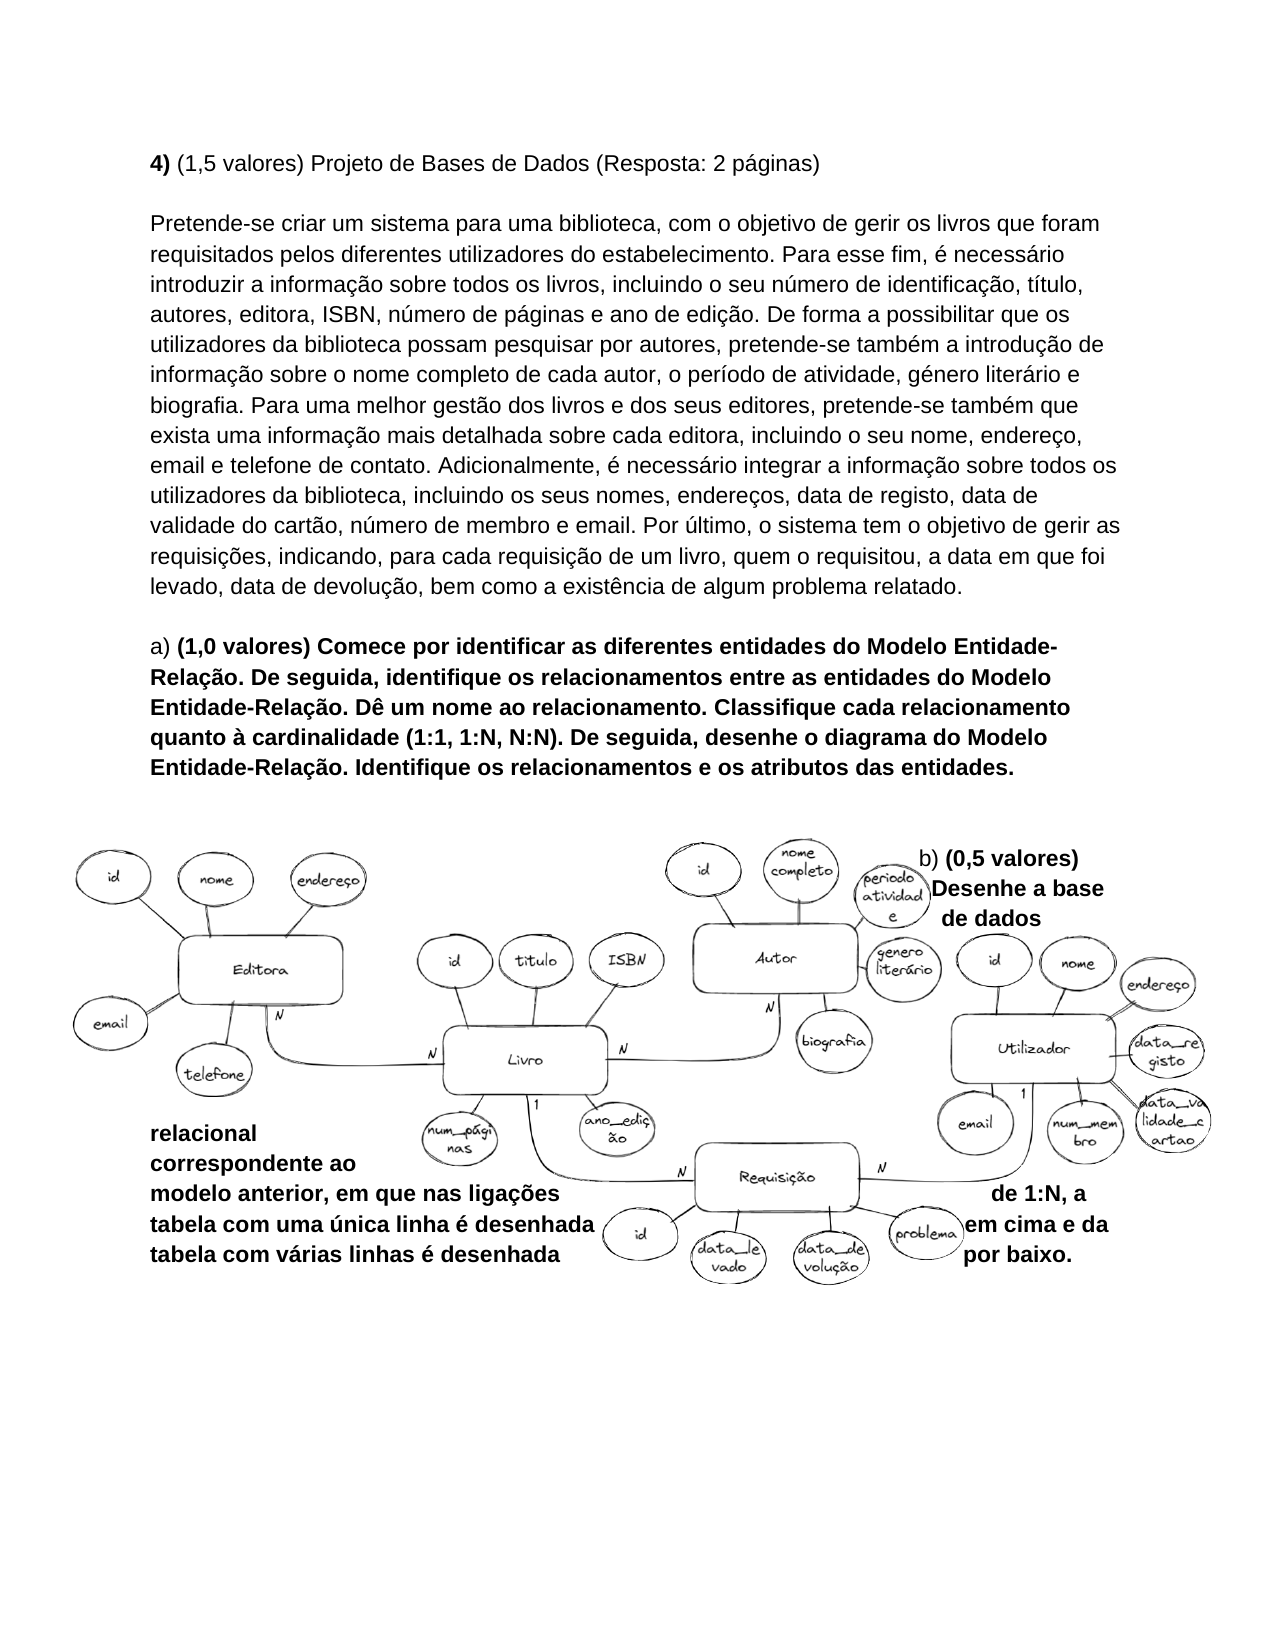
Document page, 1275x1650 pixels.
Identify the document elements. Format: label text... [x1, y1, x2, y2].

text b) (0,5 valores) Desenhe a base de dados relacional correspondente ao modelo anterior, em que nas ligações de 1:N, a tabela com uma única linha é desenhada em cima e da tabela com várias linhas é desenhada por baixo. [859, 1154, 1125, 1267]
text b) (0,5 valores) Desenhe a base de dados relacional correspondente ao modelo anterior, em que nas ligações de 1:N, a tabela com uma única linha é desenhada em cima e da tabela com várias linhas é desenhada por baixo. [150, 1052, 693, 1267]
text b) (0,5 valores) Desenhe a base de dados relacional correspondente ao modelo anterior, em que nas ligações de 1:N, a tabela com uma única linha é desenhada em cima e da tabela com várias linhas é desenhada por baixo. [828, 845, 1125, 954]
text a) (1,0 valores) Comece por identificar as diferentes entidades do Modelo Entidade-Relação. De seguida, identifique os relacionamentos entre as entidades do Modelo Entidade-Relação. Dê um nome ao relacionamento. Classifique cada relacionamento quanto à cardinalidade (1:1, 1:N, N:N). De seguida, desenhe o diagrama do Modelo Entidade-Relação. Identifique os relacionamentos e os atributos das entidades. [150, 633, 1125, 781]
text 4) (1,5 valores) Projeto de Bases de Dados (Resposta: 2 páginas) [150, 150, 1125, 176]
text Pretende-se criar um sistema para uma biblioteca, com o objetivo de gerir os livros que foram requisitados pelos diferentes utilizadores do estabelecimento. Para esse fim, é necessário introduzir a informação sobre todos os livros, incluindo o seu número de identificação, título, autores, editora, ISBN, número de páginas e ano de edição. De forma a possibilitar que os utilizadores da biblioteca possam pesquisar por autores, pretende-se também a introdução de informação sobre o nome completo de cada autor, o período de atividade, género literário e biografia. Para uma melhor gestão dos livros e dos seus editores, pretende-se também que exista uma informação mais detalhada sobre cada editora, incluindo o seu nome, endereço, email e telefone de contato. Adicionalmente, é necessário integrar a informação sobre todos os utilizadores da biblioteca, incluindo os seus nomes, endereços, data de registo, data de validade do cartão, número de membro e email. Por último, o sistema tem o objetivo de gerir as requisições, indicando, para cada requisição de um livro, quem o requisitou, a data em que foi levado, data de devolução, bem como a existência de algum problema relatado. [150, 210, 1125, 599]
